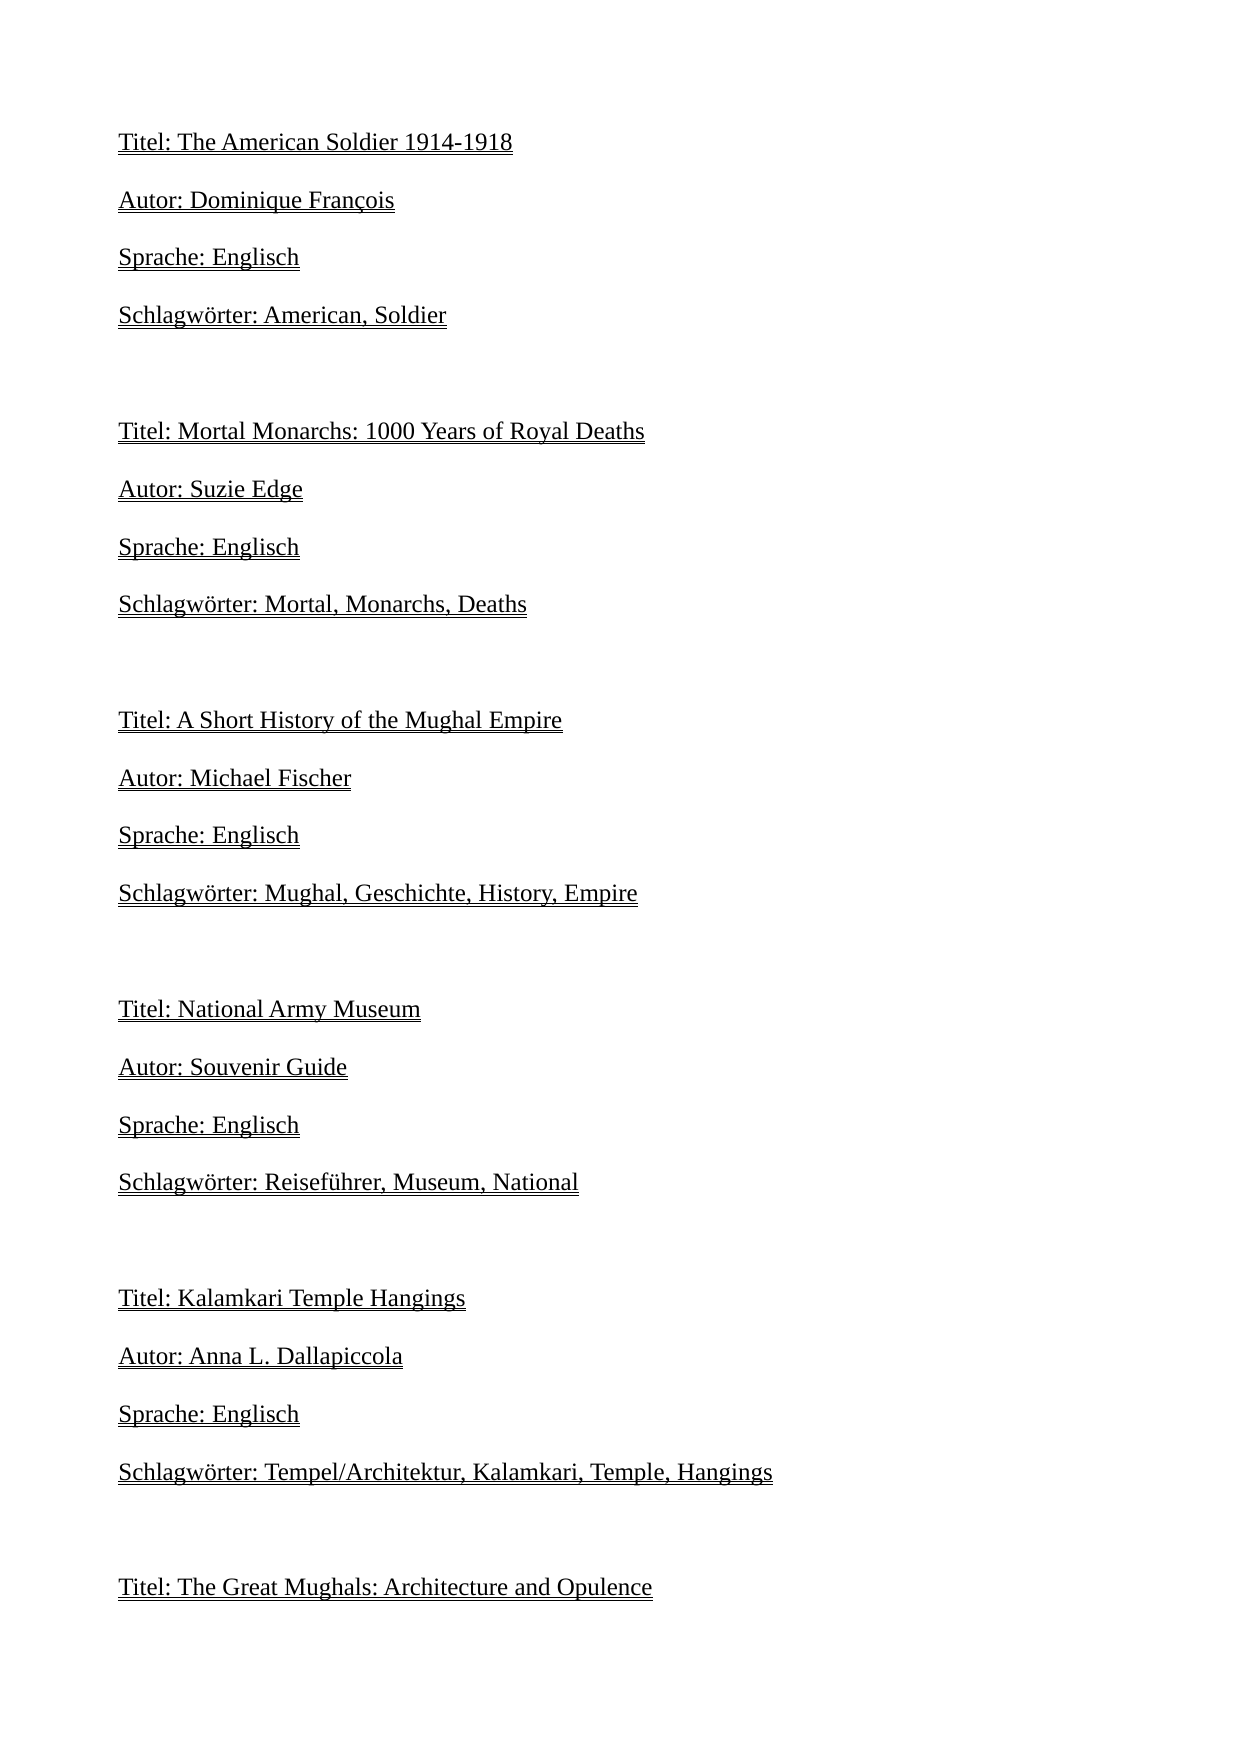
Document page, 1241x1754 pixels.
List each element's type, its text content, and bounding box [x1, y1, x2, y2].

text Schlagwörter: American, Soldier [118, 292, 1122, 329]
text Sprache: Englisch [118, 812, 1122, 849]
text Sprache: Englisch [118, 234, 1122, 271]
text Titel: Kalamkari Temple Hangings [118, 1274, 1122, 1312]
text Sprache: Englisch [118, 1101, 1122, 1138]
text Autor: Souvenir Guide [118, 1043, 1122, 1081]
text Titel: A Short History of the Mughal Empire [118, 696, 1122, 734]
text Schlagwörter: Mughal, Geschichte, History, Empire [118, 870, 1122, 907]
text Titel: National Army Museum [118, 985, 1122, 1023]
text Schlagwörter: Mortal, Monarchs, Deaths [118, 581, 1122, 618]
text Autor: Anna L. Dallapiccola [118, 1332, 1122, 1370]
text Autor: Dominique François [118, 176, 1122, 213]
text Autor: Suzie Edge [118, 465, 1122, 502]
text Titel: The Great Mughals: Architecture and Opulence [118, 1563, 1122, 1601]
text Schlagwörter: Tempel/Architektur, Kalamkari, Temple, Hangings [118, 1448, 1122, 1485]
text Sprache: Englisch [118, 1390, 1122, 1427]
text Sprache: Englisch [118, 523, 1122, 560]
text Titel: The American Soldier 1914-1918 [118, 118, 1122, 156]
text Autor: Michael Fischer [118, 754, 1122, 792]
text Schlagwörter: Reiseführer, Museum, National [118, 1159, 1122, 1196]
text Titel: Mortal Monarchs: 1000 Years of Royal Deaths [118, 407, 1122, 445]
